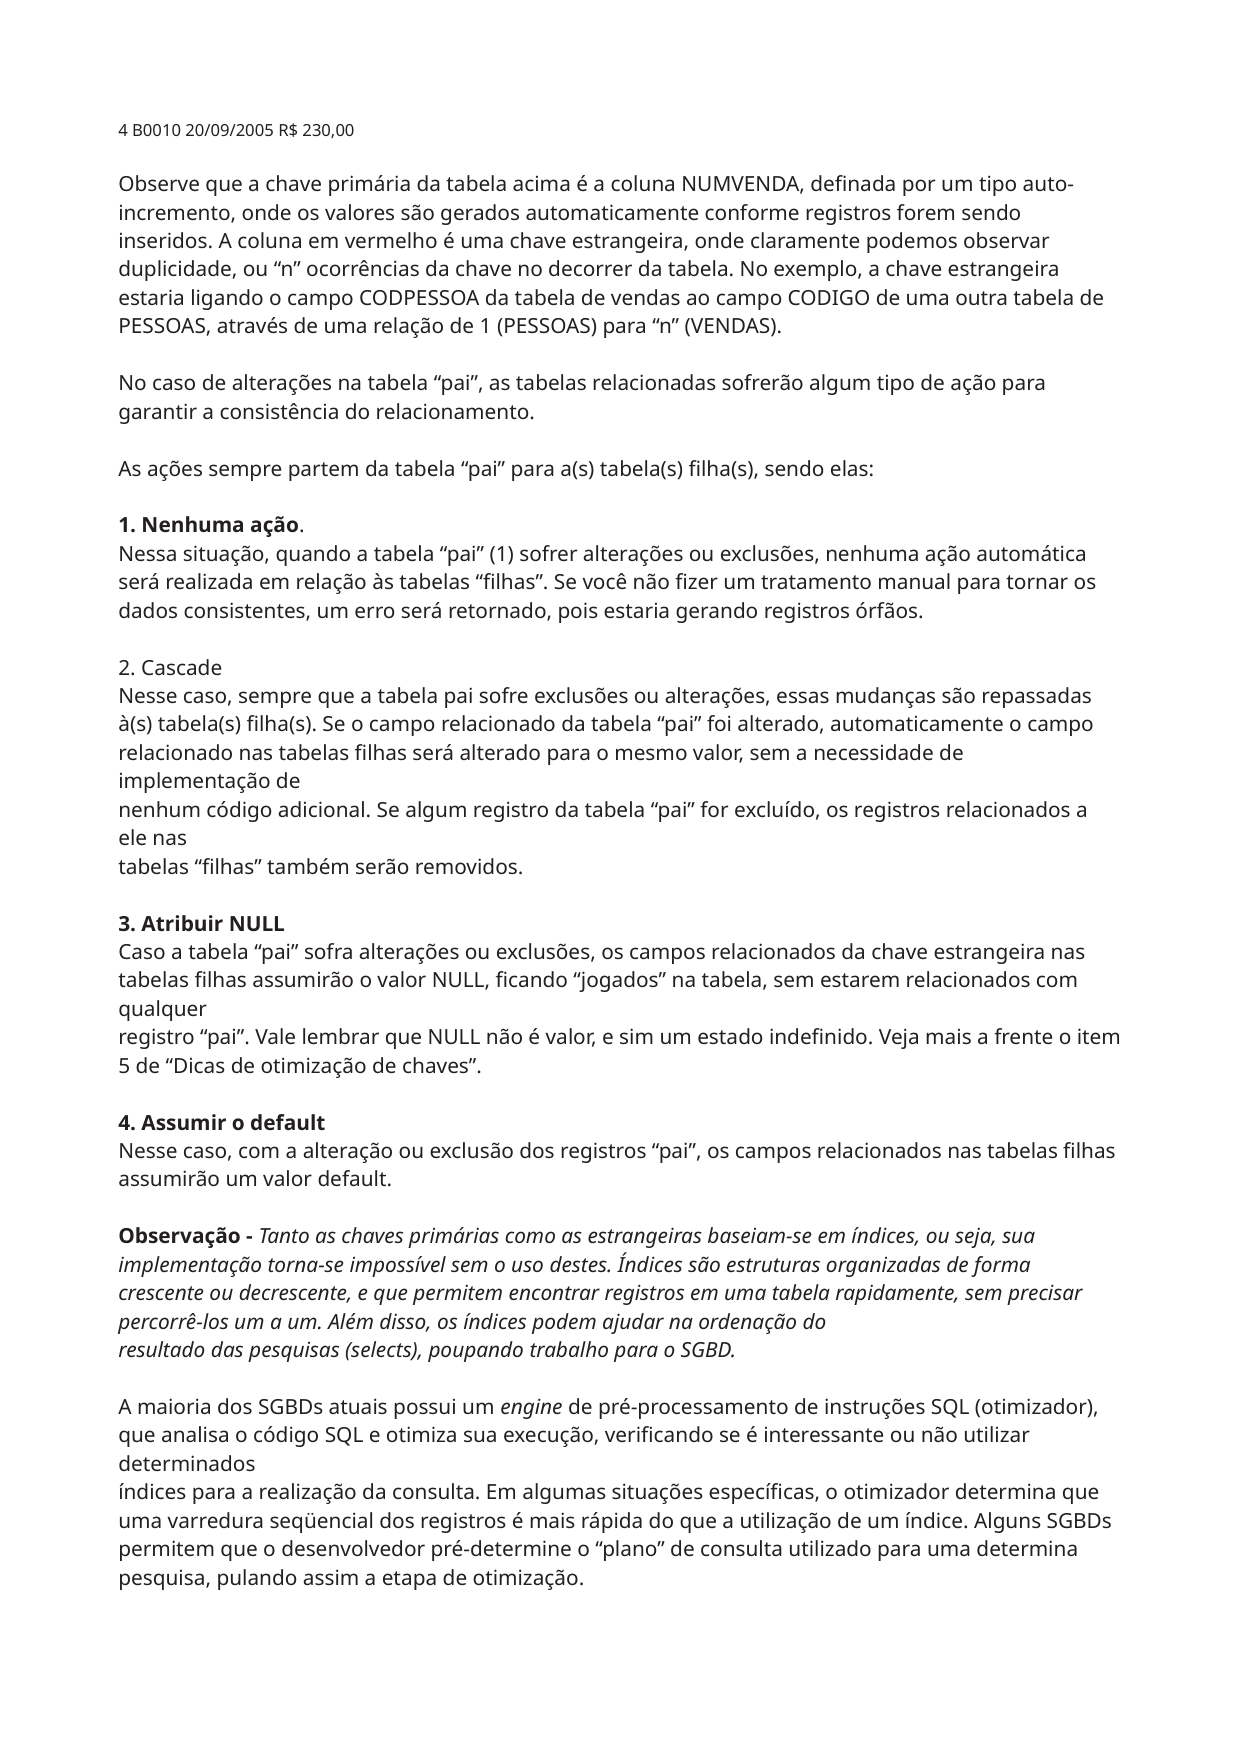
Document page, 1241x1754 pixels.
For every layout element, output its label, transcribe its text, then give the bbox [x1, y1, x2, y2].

text As ações sempre partem da tabela “pai” para a(s) tabela(s) filha(s), sendo elas: [118, 454, 1122, 482]
text 2. Cascade [118, 653, 1122, 681]
text 3. Atribuir NULL [118, 909, 1122, 937]
text relacionado nas tabelas filhas será alterado para o mesmo valor, sem a necessidade de implementação de [118, 738, 1122, 795]
text registro “pai”. Vale lembrar que NULL não é valor, e sim um estado indefinido. Veja mais a frente o item 5 de “Dicas de otimização de chaves”. [118, 1022, 1122, 1079]
text Nesse caso, com a alteração ou exclusão dos registros “pai”, os campos relacionados nas tabelas filhas [118, 1136, 1122, 1164]
text Nesse caso, sempre que a tabela pai sofre exclusões ou alterações, essas mudanças são repassadas [118, 681, 1122, 709]
text nenhum código adicional. Se algum registro da tabela “pai” for excluído, os registros relacionados a ele nas [118, 795, 1122, 852]
text 4 B0010 20/09/2005 R$ 230,00 [118, 118, 1122, 141]
text Nessa situação, quando a tabela “pai” (1) sofrer alterações ou exclusões, nenhuma ação automática [118, 539, 1122, 567]
text será realizada em relação às tabelas “filhas”. Se você não fizer um tratamento manual para tornar os [118, 567, 1122, 596]
text Observe que a chave primária da tabela acima é a coluna NUMVENDA, definada por um tipo auto-incremento, onde os valores são gerados automaticamente conforme registros forem sendo inseridos. A coluna em vermelho é uma chave estrangeira, onde claramente podemos observar duplicidade, ou “n” ocorrências da chave no decorrer da tabela. No exemplo, a chave estrangeira estaria ligando o campo CODPESSOA da tabela de vendas ao campo CODIGO de uma outra tabela de PESSOAS, através de uma relação de 1 (PESSOAS) para “n” (VENDAS). [118, 169, 1122, 340]
text Observação - Tanto as chaves primárias como as estrangeiras baseiam-se em índices, ou seja, sua implementação torna-se impossível sem o uso destes. Índices são estruturas organizadas de forma crescente ou decrescente, e que permitem encontrar registros em uma tabela rapidamente, sem precisar percorrê-los um a um. Além disso, os índices podem ajudar na ordenação do [118, 1221, 1122, 1335]
text A maioria dos SGBDs atuais possui um engine de pré-processamento de instruções SQL (otimizador), que analisa o código SQL e otimiza sua execução, verificando se é interessante ou não utilizar determinados [118, 1392, 1122, 1477]
text tabelas “filhas” também serão removidos. [118, 852, 1122, 880]
text à(s) tabela(s) filha(s). Se o campo relacionado da tabela “pai” foi alterado, automaticamente o campo [118, 709, 1122, 738]
text 1. Nenhuma ação. [118, 511, 1122, 539]
text 4. Assumir o default [118, 1108, 1122, 1136]
text No caso de alterações na tabela “pai”, as tabelas relacionadas sofrerão algum tipo de ação para garantir a consistência do relacionamento. [118, 368, 1122, 425]
text Caso a tabela “pai” sofra alterações ou exclusões, os campos relacionados da chave estrangeira nas tabelas filhas assumirão o valor NULL, ficando “jogados” na tabela, sem estarem relacionados com qualquer [118, 937, 1122, 1022]
text resultado das pesquisas (selects), poupando trabalho para o SGBD. [118, 1335, 1122, 1364]
text índices para a realização da consulta. Em algumas situações específicas, o otimizador determina que uma varredura seqüencial dos registros é mais rápida do que a utilização de um índice. Alguns SGBDs permitem que o desenvolvedor pré-determine o “plano” de consulta utilizado para uma determina pesquisa, pulando assim a etapa de otimização. [118, 1477, 1122, 1591]
text assumirão um valor default. [118, 1164, 1122, 1193]
text dados consistentes, um erro será retornado, pois estaria gerando registros órfãos. [118, 596, 1122, 624]
